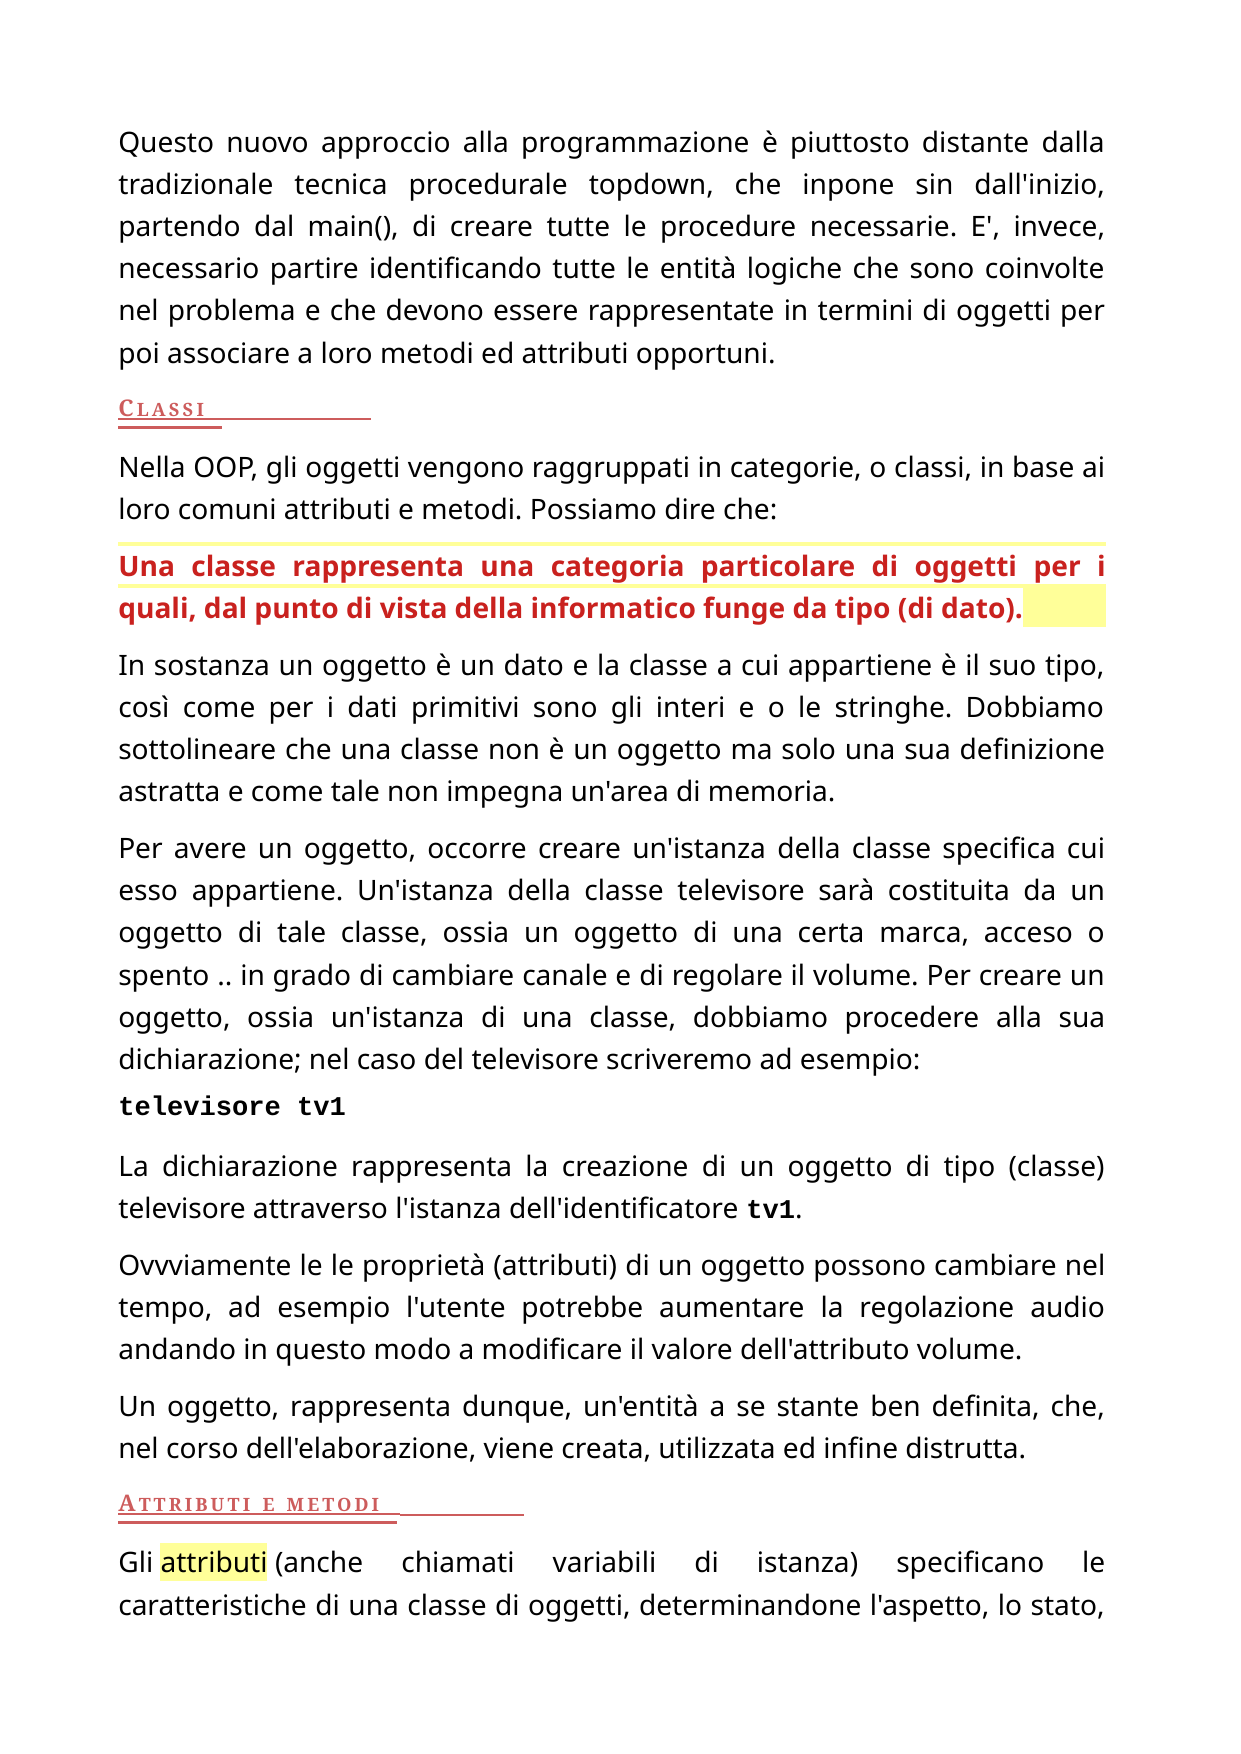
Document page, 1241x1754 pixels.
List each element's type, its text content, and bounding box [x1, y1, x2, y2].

text Una classe rappresenta una categoria particolare di oggetti per i quali, dal punto di vista della informatico funge da tipo (di dato). [118, 542, 1106, 627]
text In sostanza un oggetto è un dato e la classe a cui appartiene è il suo tipo, così come per i dati primitivi sono gli interi e o le stringhe. Dobbiamo sottolineare che una classe non è un oggetto ma solo una sua definizione astratta e come tale non impegna un'area di memoria. [118, 641, 1106, 810]
text Questo nuovo approccio alla programmazione è piuttosto distante dalla tradizionale tecnica procedurale topdown, che inpone sin dall'inizio, partendo dal main(), di creare tutte le procedure necessarie. E', invece, necessario partire identificando tutte le entità logiche che sono coinvolte nel problema e che devono essere rappresentate in termini di oggetti per poi associare a loro metodi ed attributi opportuni. [118, 118, 1106, 371]
text televisore tv1 [118, 1092, 1106, 1123]
text Per avere un oggetto, occorre creare un'istanza della classe specifica cui esso appartiene. Un'istanza della classe televisore sarà costituita da un oggetto di tale classe, ossia un oggetto di una certa marca, acceso o spento .. in grado di cambiare canale e di regolare il volume. Per creare un oggetto, ossia un'istanza di una classe, dobbiamo procedere alla sua dichiarazione; nel caso del televisore scriveremo ad esempio: [118, 824, 1106, 1078]
text Nella OOP, gli oggetti vengono raggruppati in categorie, o classi, in base ai loro comuni attributi e metodi. Possiamo dire che: [118, 443, 1106, 528]
text Attributi e metodi [118, 1481, 1106, 1524]
text Classi [118, 386, 1106, 429]
text La dichiarazione rappresenta la creazione di un oggetto di tipo (classe) televisore attraverso l'istanza dell'identificatore tv1. [118, 1142, 1106, 1227]
text Ovvviamente le le proprietà (attributi) di un oggetto possono cambiare nel tempo, ad esempio l'utente potrebbe aumentare la regolazione audio andando in questo modo a modificare il valore dell'attributo volume. [118, 1241, 1106, 1368]
text Un oggetto, rappresenta dunque, un'entità a se stante ben definita, che, nel corso dell'elaborazione, viene creata, utilizzata ed infine distrutta. [118, 1382, 1106, 1467]
text Gli attributi (anche chiamati variabili di istanza) specificano le caratteristiche di una classe di oggetti, determinandone l'aspetto, lo stato, [118, 1539, 1106, 1623]
